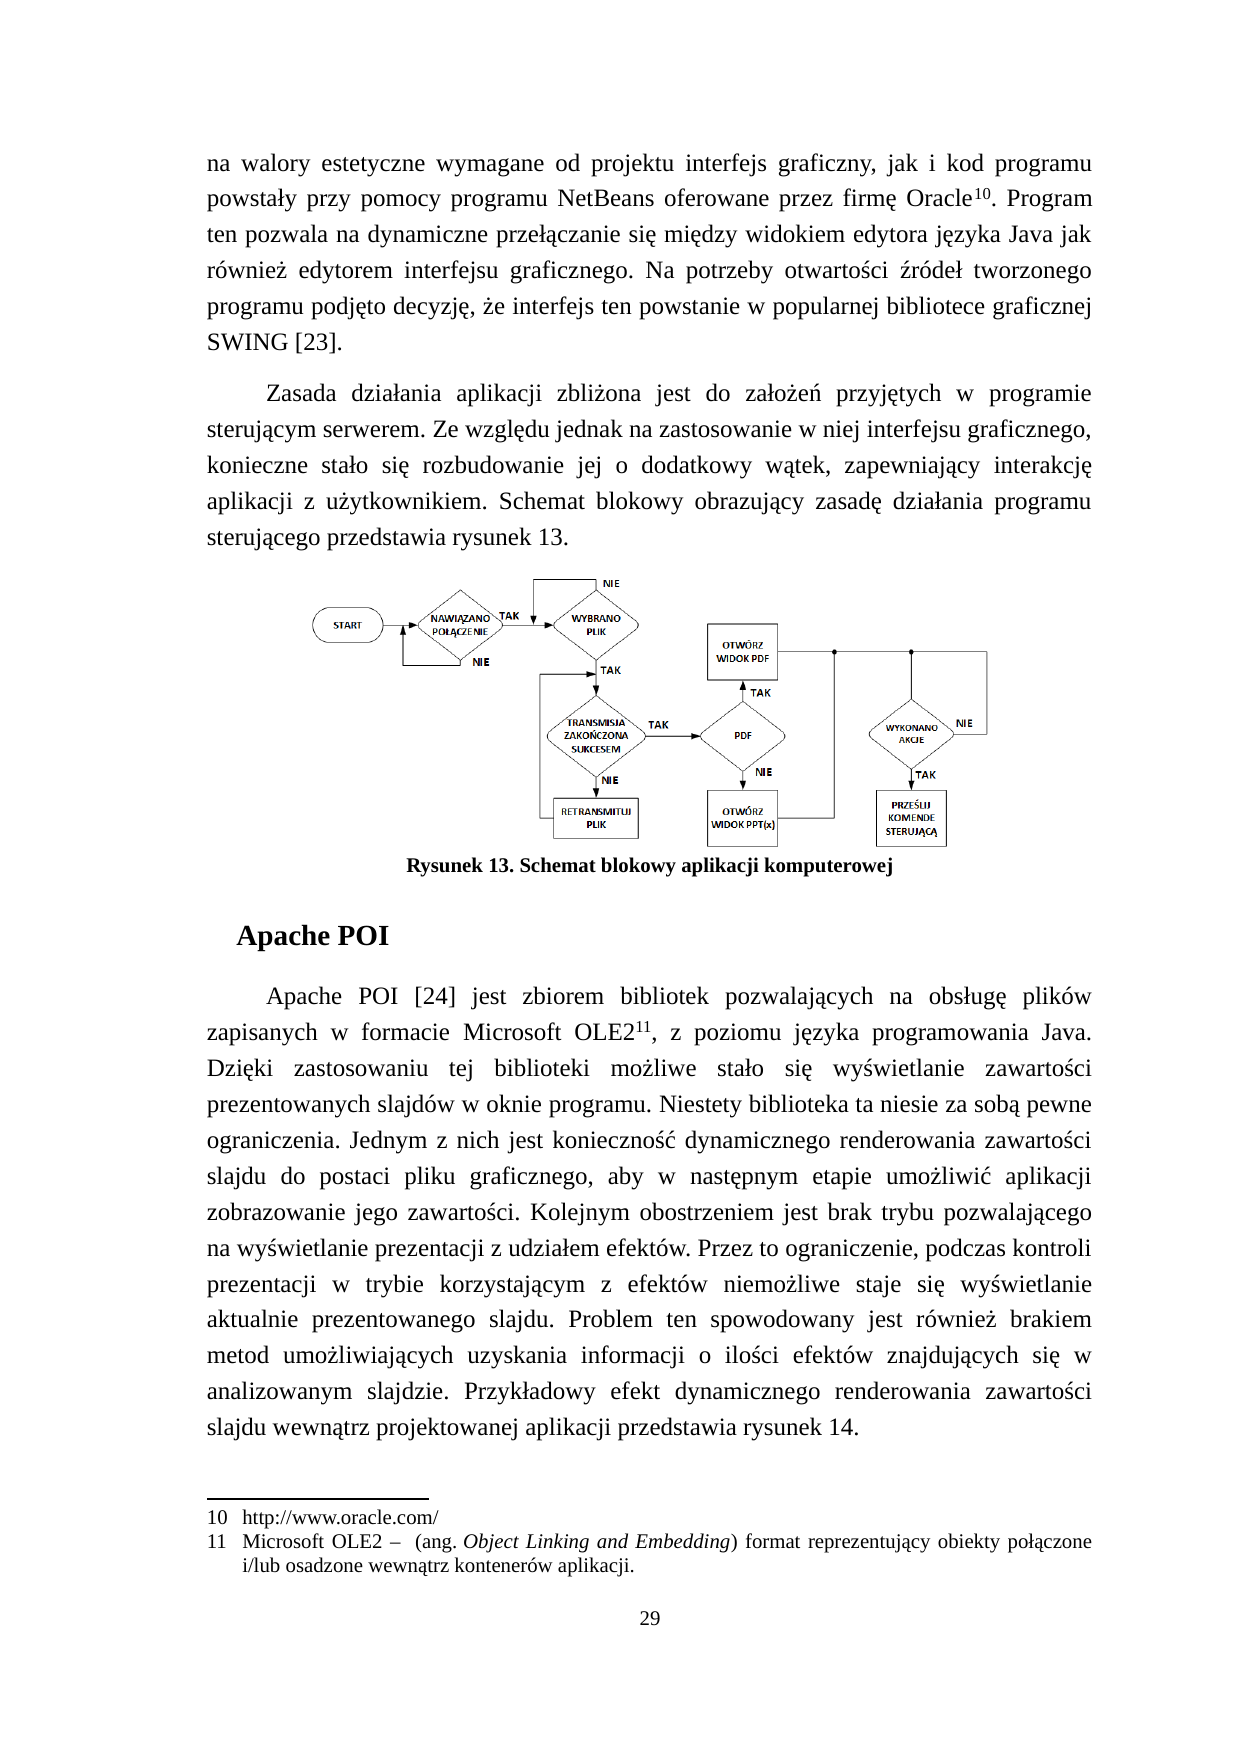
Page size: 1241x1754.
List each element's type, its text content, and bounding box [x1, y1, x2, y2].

text Apache POI [24] jest zbiorem bibliotek pozwalających na obsługę plików zapisanych w formacie Microsoft OLE2, z poziomu języka programowania Java. Dzięki zastosowaniu tej biblioteki możliwe stało się wyświetlanie zawartości prezentowanych slajdów w oknie programu. Niestety biblioteka ta niesie za sobą pewne ograniczenia. Jednym z nich jest konieczność dynamicznego renderowania zawartości slajdu do postaci pliku graficznego, aby w następnym etapie umożliwić aplikacji zobrazowanie jego zawartości. Kolejnym obostrzeniem jest brak trybu pozwalającego na wyświetlanie prezentacji z udziałem efektów. Przez to ograniczenie, podczas kontroli prezentacji w trybie korzystającym z efektów niemożliwe staje się wyświetlanie aktualnie prezentowanego slajdu. Problem ten spowodowany jest również brakiem metod umożliwiających uzyskania informacji o ilości efektów znajdujących się w analizowanym slajdzie. Przykładowy efekt dynamicznego renderowania zawartości slajdu wewnątrz projektowanej aplikacji przedstawia rysunek 14. [207, 981, 1093, 1441]
text Zasada działania aplikacji zbliżona jest do założeń przyjętych w programie sterującym serwerem. Ze względu jednak na zastosowanie w niej interfejsu graficznego, konieczne stało się rozbudowanie jej o dodatkowy wątek, zapewniający interakcję aplikacji z użytkownikiem. Schemat blokowy obrazujący zasadę działania programu sterującego przedstawia rysunek 13. [207, 378, 1093, 551]
text http://www.oracle.com/ [207, 1504, 1093, 1529]
picture [310, 572, 989, 847]
text Rysunek 13. Schemat blokowy aplikacji komputerowej [207, 572, 1093, 877]
subtitle Apache POI [207, 918, 1093, 952]
text Microsoft OLE2 – (ang. Object Linking and Embedding) format reprezentujący obiekty połączone i/lub osadzone wewnątrz kontenerów aplikacji. [207, 1529, 1093, 1577]
text na walory estetyczne wymagane od projektu interfejs graficzny, jak i kod programu powstały przy pomocy programu NetBeans oferowane przez firmę Oracle. Program ten pozwala na dynamiczne przełączanie się między widokiem edytora języka Java jak również edytorem interfejsu graficznego. Na potrzeby otwartości źródeł tworzonego programu podjęto decyzję, że interfejs ten powstanie w popularnej bibliotece graficznej SWING [23]. [207, 148, 1093, 356]
